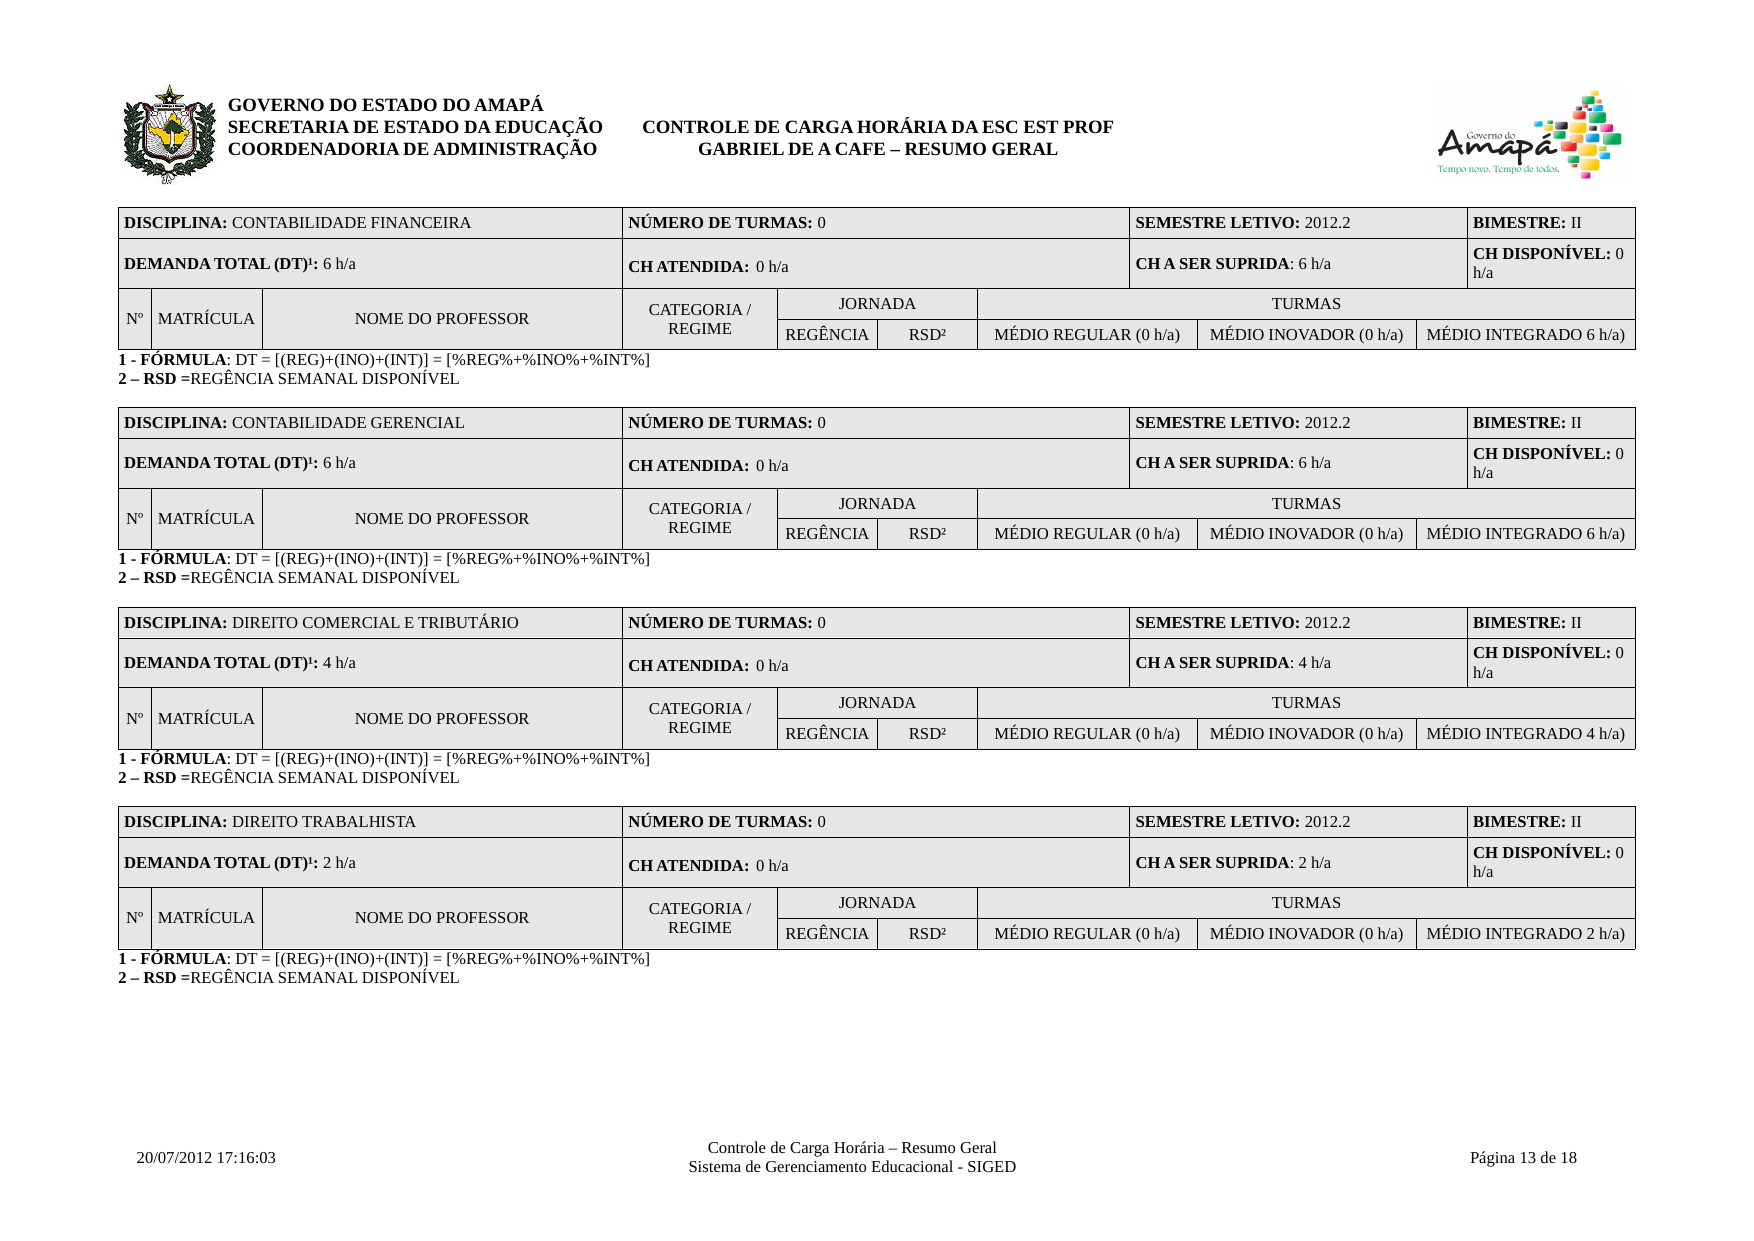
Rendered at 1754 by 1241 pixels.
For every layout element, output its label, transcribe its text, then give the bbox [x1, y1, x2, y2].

table_header DISCIPLINA: CONTABILIDADE GERENCIAL [119, 408, 622, 438]
text 1 - FÓRMULA: DT = [(REG)+(INO)+(INT)] = [%REG%+%INO%+%INT%] [118, 749, 1636, 768]
table_cell MÉDIO INTEGRADO 2 h/a) [1417, 919, 1635, 948]
table_cell DEMANDA TOTAL (DT)¹: 6 h/a [119, 239, 622, 288]
table_cell CATEGORIA / REGIME [623, 688, 777, 749]
table_cell CH DISPONÍVEL: 0 h/a [1468, 439, 1635, 488]
table_header NÚMERO DE TURMAS: 0 [623, 408, 1129, 438]
table_cell MÉDIO INOVADOR (0 h/a) [1198, 919, 1416, 948]
table_cell MÉDIO INTEGRADO 6 h/a) [1417, 320, 1635, 349]
table_cell TURMAS [978, 289, 1635, 319]
table_cell JORNADA [778, 489, 977, 518]
table_cell REGÊNCIA [778, 719, 877, 749]
table_cell CH DISPONÍVEL: 0 h/a [1468, 838, 1635, 887]
table_cell MÉDIO INOVADOR (0 h/a) [1198, 320, 1416, 349]
text 2 – RSD =REGÊNCIA SEMANAL DISPONÍVEL [118, 968, 1636, 987]
table_cell CH A SER SUPRIDA: 4 h/a [1130, 639, 1467, 687]
table_cell MATRÍCULA [152, 688, 262, 749]
table_cell Nº [119, 888, 151, 948]
table_cell DEMANDA TOTAL (DT)¹: 6 h/a [119, 439, 622, 488]
table_header SEMESTRE LETIVO: 2012.2 [1130, 208, 1467, 238]
table_cell DEMANDA TOTAL (DT)¹: 4 h/a [119, 639, 622, 687]
table_cell REGÊNCIA [778, 519, 877, 549]
table_cell CH A SER SUPRIDA: 6 h/a [1130, 439, 1467, 488]
table_header SEMESTRE LETIVO: 2012.2 [1130, 408, 1467, 438]
table_cell REGÊNCIA [778, 320, 877, 349]
table_cell MÉDIO REGULAR (0 h/a) [978, 519, 1197, 549]
table_cell MATRÍCULA [152, 888, 262, 948]
table_cell CATEGORIA / REGIME [623, 888, 777, 948]
table_cell Nº [119, 289, 151, 349]
table_cell MATRÍCULA [152, 289, 262, 349]
table_cell CH ATENDIDA: 0 h/a [623, 439, 1129, 488]
table_cell JORNADA [778, 888, 977, 918]
text 2 – RSD =REGÊNCIA SEMANAL DISPONÍVEL [118, 369, 1636, 388]
table_cell CH A SER SUPRIDA: 6 h/a [1130, 239, 1467, 288]
table_header DISCIPLINA: CONTABILIDADE FINANCEIRA [119, 208, 622, 238]
text 2 – RSD =REGÊNCIA SEMANAL DISPONÍVEL [118, 768, 1636, 787]
table_header BIMESTRE: II [1468, 408, 1635, 438]
table_cell CATEGORIA / REGIME [623, 289, 777, 349]
table_cell NOME DO PROFESSOR [263, 688, 622, 749]
text 1 - FÓRMULA: DT = [(REG)+(INO)+(INT)] = [%REG%+%INO%+%INT%] [118, 948, 1636, 968]
text 2 – RSD =REGÊNCIA SEMANAL DISPONÍVEL [118, 568, 1636, 587]
table_cell MÉDIO INOVADOR (0 h/a) [1198, 719, 1416, 749]
table_cell RSD² [878, 919, 977, 948]
table_cell JORNADA [778, 289, 977, 319]
table_header SEMESTRE LETIVO: 2012.2 [1130, 807, 1467, 837]
table_cell MÉDIO REGULAR (0 h/a) [978, 719, 1197, 749]
picture [1433, 84, 1629, 185]
table_cell REGÊNCIA [778, 919, 877, 948]
table_cell CH A SER SUPRIDA: 2 h/a [1130, 838, 1467, 887]
table_cell MÉDIO REGULAR (0 h/a) [978, 320, 1197, 349]
table_cell Nº [119, 688, 151, 749]
text 1 - FÓRMULA: DT = [(REG)+(INO)+(INT)] = [%REG%+%INO%+%INT%] [118, 549, 1636, 568]
table_cell NOME DO PROFESSOR [263, 888, 622, 948]
table_cell TURMAS [978, 888, 1635, 918]
table_cell CH DISPONÍVEL: 0 h/a [1468, 239, 1635, 288]
table_header BIMESTRE: II [1468, 208, 1635, 238]
table_cell Nº [119, 489, 151, 549]
table_cell NOME DO PROFESSOR [263, 489, 622, 549]
table_header BIMESTRE: II [1468, 807, 1635, 837]
table_cell MÉDIO INTEGRADO 6 h/a) [1417, 519, 1635, 549]
table_cell JORNADA [778, 688, 977, 718]
table_cell TURMAS [978, 489, 1635, 518]
table_cell CH DISPONÍVEL: 0 h/a [1468, 639, 1635, 687]
table_cell MATRÍCULA [152, 489, 262, 549]
table_cell RSD² [878, 320, 977, 349]
table_header DISCIPLINA: DIREITO TRABALHISTA [119, 807, 622, 837]
table_cell CH ATENDIDA: 0 h/a [623, 838, 1129, 887]
table_cell NOME DO PROFESSOR [263, 289, 622, 349]
table_cell RSD² [878, 719, 977, 749]
table_header BIMESTRE: II [1468, 608, 1635, 637]
table_cell CATEGORIA / REGIME [623, 489, 777, 549]
picture [123, 84, 218, 185]
table_header DISCIPLINA: DIREITO COMERCIAL E TRIBUTÁRIO [119, 608, 622, 637]
table_header NÚMERO DE TURMAS: 0 [623, 807, 1129, 837]
table_cell TURMAS [978, 688, 1635, 718]
table_header NÚMERO DE TURMAS: 0 [623, 608, 1129, 637]
text 1 - FÓRMULA: DT = [(REG)+(INO)+(INT)] = [%REG%+%INO%+%INT%] [118, 350, 1636, 369]
table_cell CH ATENDIDA: 0 h/a [623, 239, 1129, 288]
table_cell CH ATENDIDA: 0 h/a [623, 639, 1129, 687]
table_header NÚMERO DE TURMAS: 0 [623, 208, 1129, 238]
table_cell DEMANDA TOTAL (DT)¹: 2 h/a [119, 838, 622, 887]
table_cell MÉDIO INTEGRADO 4 h/a) [1417, 719, 1635, 749]
table_cell RSD² [878, 519, 977, 549]
table_header SEMESTRE LETIVO: 2012.2 [1130, 608, 1467, 637]
table_cell MÉDIO REGULAR (0 h/a) [978, 919, 1197, 948]
table_cell MÉDIO INOVADOR (0 h/a) [1198, 519, 1416, 549]
